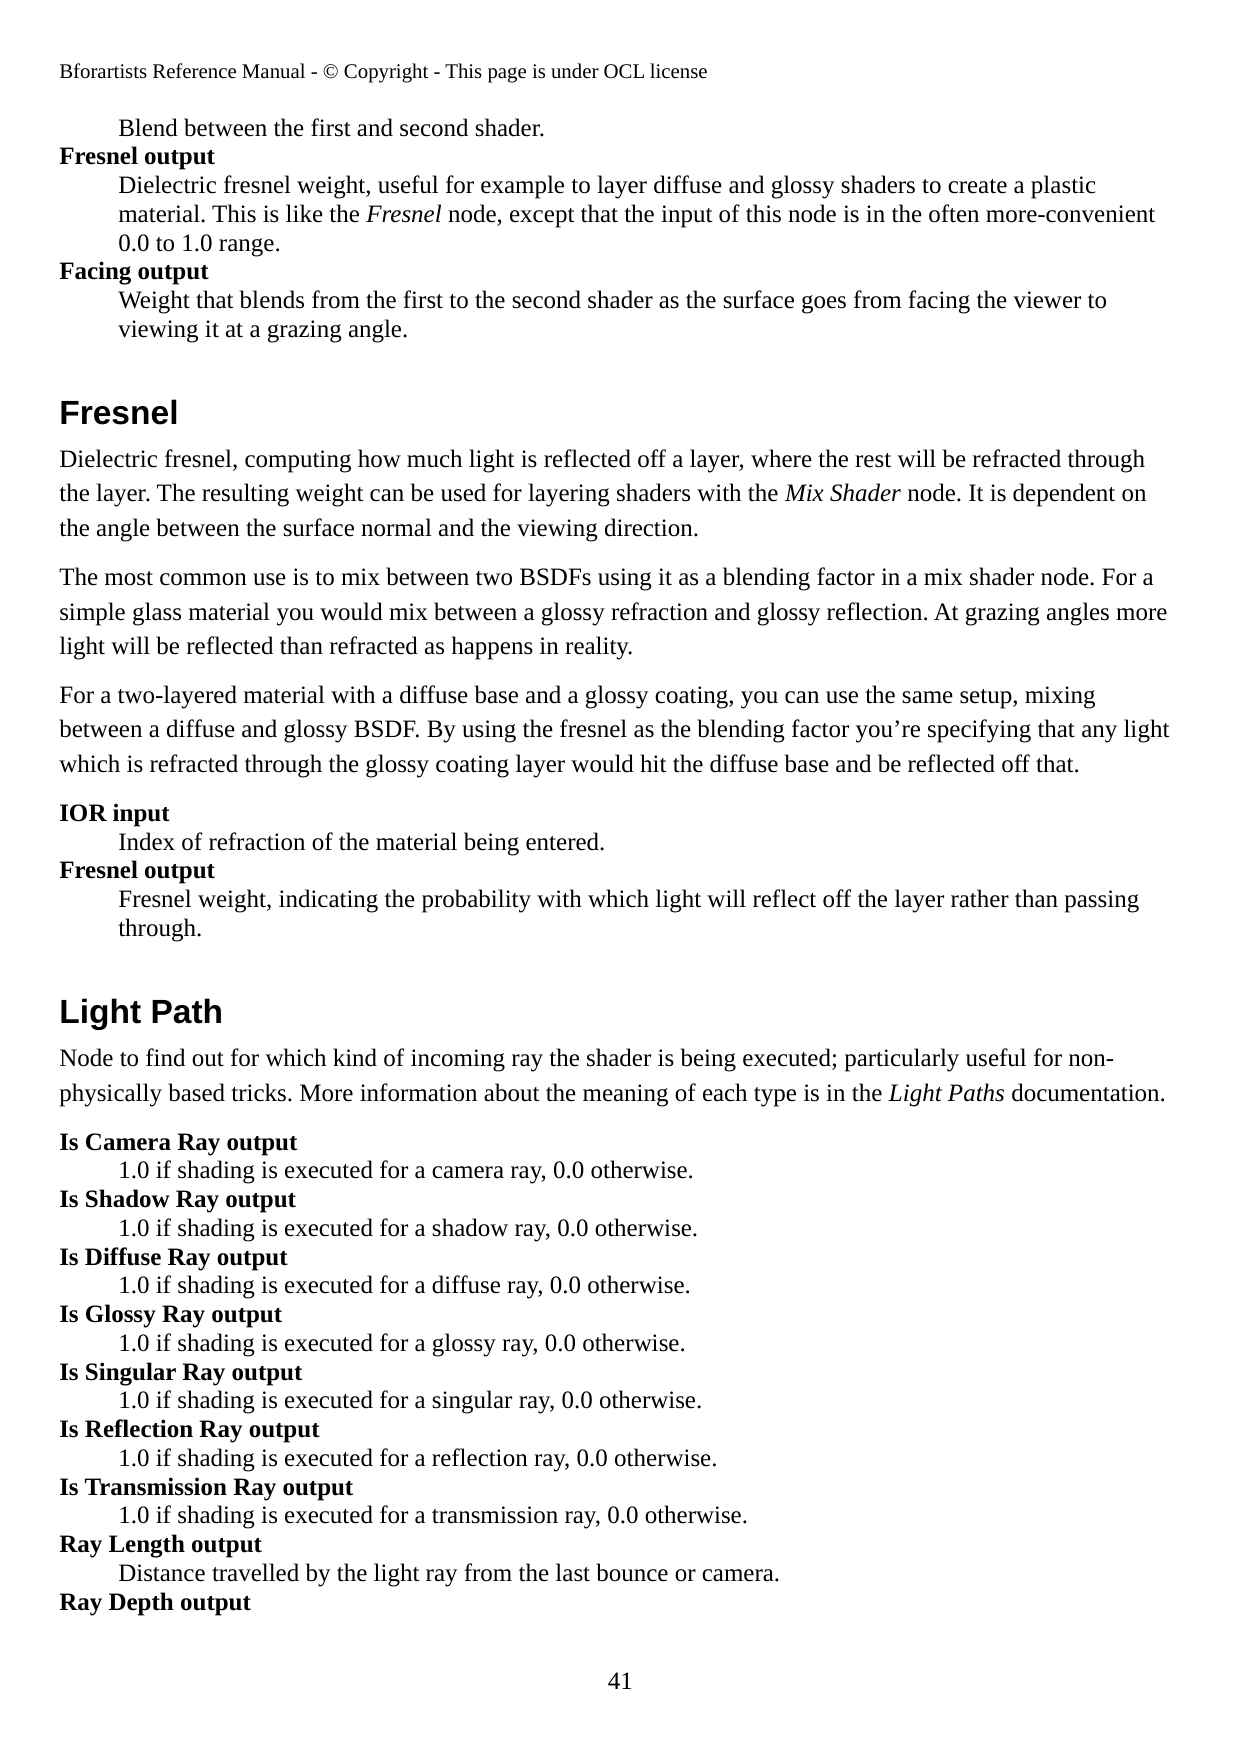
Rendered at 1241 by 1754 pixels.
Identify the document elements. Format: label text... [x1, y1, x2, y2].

subtitle Is Reflection Ray output [59, 1414, 1181, 1443]
subtitle Fresnel [59, 393, 1181, 432]
list 1.0 if shading is executed for a singular ray, 0.0 otherwise. [118, 1386, 1181, 1414]
list 1.0 if shading is executed for a transmission ray, 0.0 otherwise. [118, 1501, 1181, 1529]
subtitle Is Camera Ray output [59, 1127, 1181, 1156]
subtitle Is Transmission Ray output [59, 1472, 1181, 1501]
list 1.0 if shading is executed for a reflection ray, 0.0 otherwise. [118, 1443, 1181, 1472]
list 1.0 if shading is executed for a diffuse ray, 0.0 otherwise. [118, 1271, 1181, 1299]
list Weight that blends from the first to the second shader as the surface goes from facing the viewer to viewing it at a grazing angle. [118, 285, 1181, 343]
list Fresnel weight, indicating the probability with which light will reflect off the layer rather than passing through. [118, 884, 1181, 942]
subtitle IOR input [59, 798, 1181, 827]
list 1.0 if shading is executed for a shadow ray, 0.0 otherwise. [118, 1213, 1181, 1242]
subtitle Is Singular Ray output [59, 1357, 1181, 1386]
list 1.0 if shading is executed for a glossy ray, 0.0 otherwise. [118, 1328, 1181, 1357]
text Dielectric fresnel, computing how much light is reflected off a layer, where the rest will be refracted through the layer. The resulting weight can be used for layering shaders with the Mix Shader node. It is dependent on the angle between the surface normal and the viewing direction. [59, 444, 1181, 542]
subtitle Is Shadow Ray output [59, 1184, 1181, 1213]
list Blend between the first and second shader. [118, 113, 1181, 141]
list 1.0 if shading is executed for a camera ray, 0.0 otherwise. [118, 1156, 1181, 1184]
subtitle Fresnel output [59, 856, 1181, 884]
text Node to find out for which kind of incoming ray the shader is being executed; particularly useful for non-physically based tricks. More information about the meaning of each type is in the Light Paths documentation. [59, 1043, 1181, 1107]
subtitle Ray Length output [59, 1529, 1181, 1558]
subtitle Facing output [59, 256, 1181, 285]
subtitle Ray Depth output [59, 1587, 1181, 1616]
text For a two-layered material with a diffuse base and a glossy coating, you can use the same setup, mixing between a diffuse and glossy BSDF. By using the fresnel as the blending factor you’re specifying that any light which is refracted through the glossy coating layer would hit the diffuse base and be reflected off that. [59, 680, 1181, 778]
subtitle Is Diffuse Ray output [59, 1242, 1181, 1271]
text The most common use is to mix between two BSDFs using it as a blending factor in a mix shader node. For a simple glass material you would mix between a glossy refraction and glossy reflection. At grazing angles more light will be reflected than refracted as happens in reality. [59, 562, 1181, 660]
subtitle Light Path [59, 992, 1181, 1031]
subtitle Is Glossy Ray output [59, 1299, 1181, 1328]
list Distance travelled by the light ray from the last bounce or camera. [118, 1558, 1181, 1587]
list Dielectric fresnel weight, useful for example to layer diffuse and glossy shaders to create a plastic material. This is like the Fresnel node, except that the input of this node is in the often more-convenient 0.0 to 1.0 range. [118, 170, 1181, 256]
list Index of refraction of the material being entered. [118, 827, 1181, 856]
subtitle Fresnel output [59, 141, 1181, 170]
